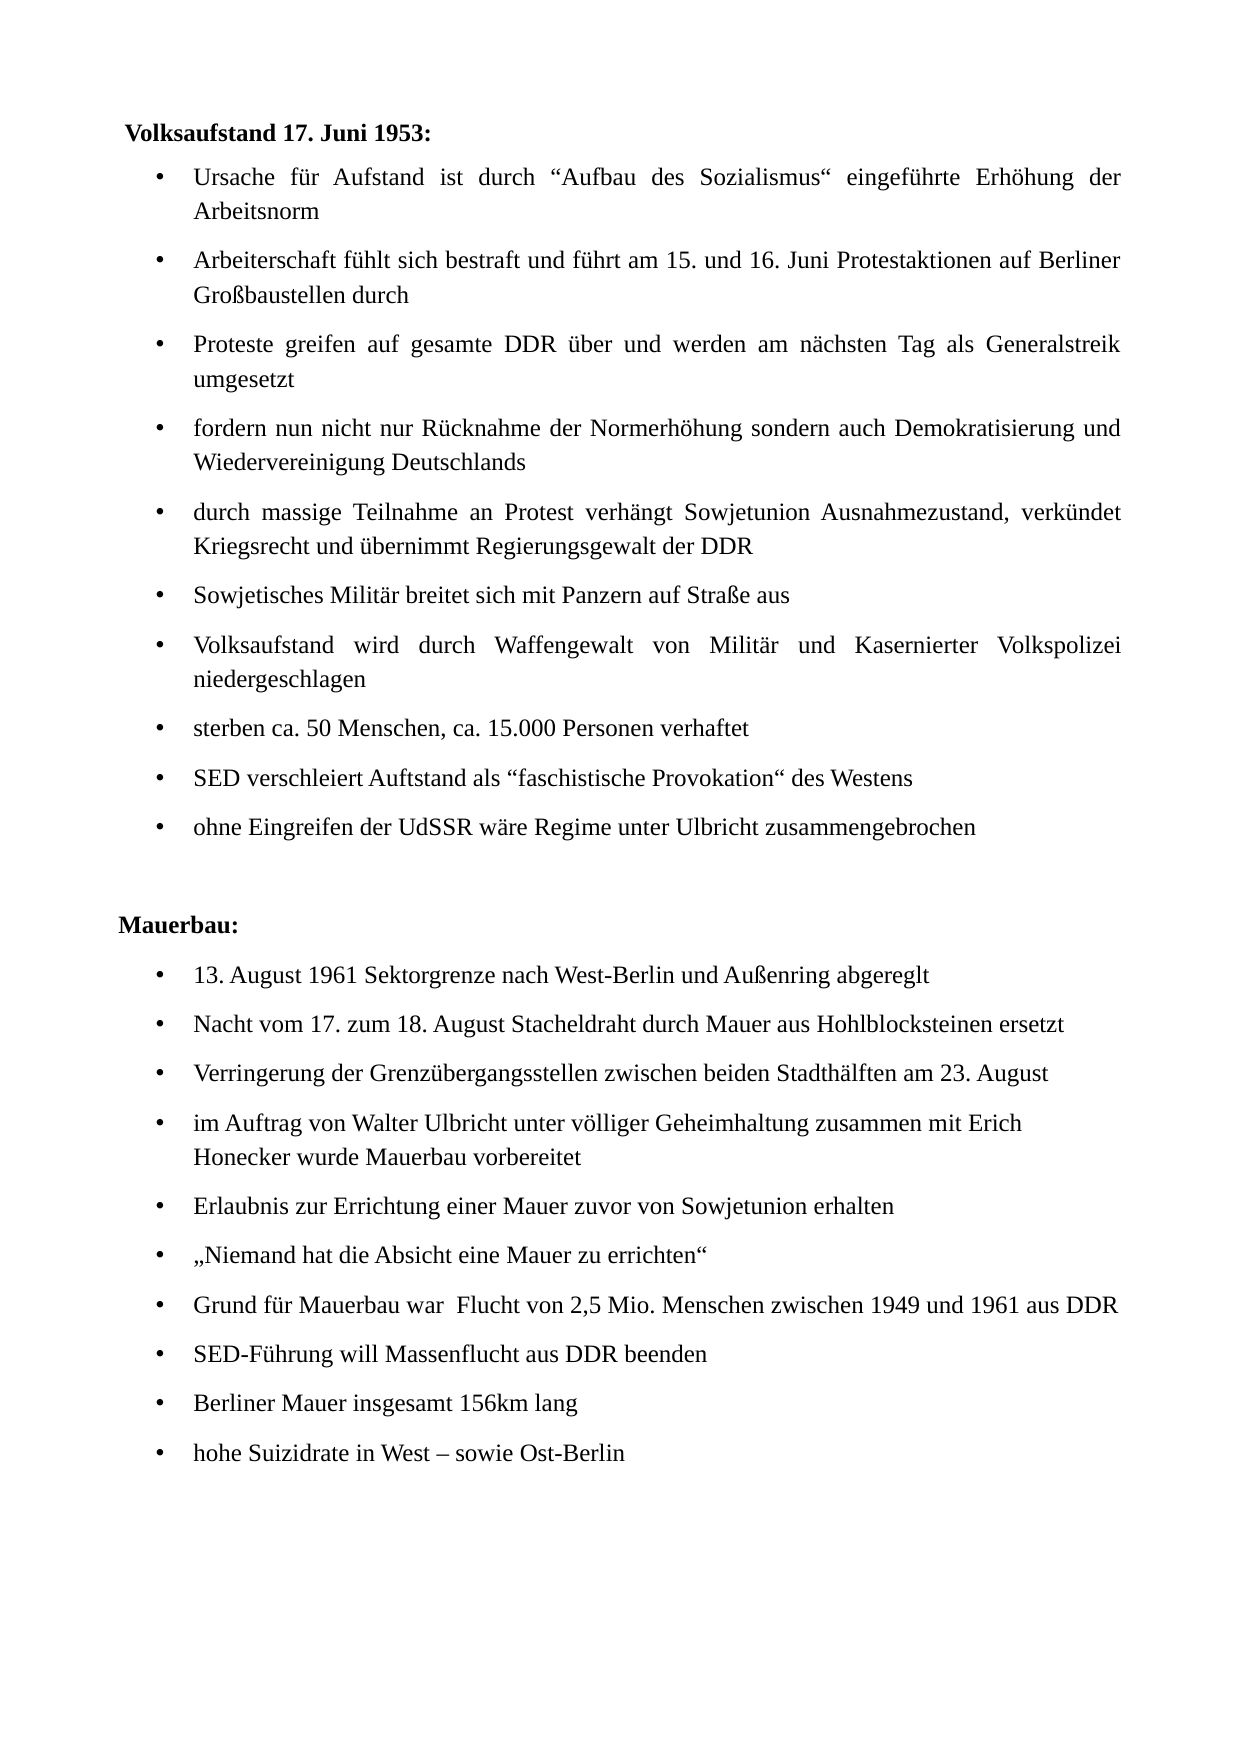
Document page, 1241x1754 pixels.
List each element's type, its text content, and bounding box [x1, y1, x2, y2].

list 13. August 1961 Sektorgrenze nach West-Berlin und Außenring abgereglt [156, 960, 1122, 988]
list Proteste greifen auf gesamte DDR über und werden am nächsten Tag als Generalstreik umgesetzt [156, 329, 1122, 392]
list ohne Eingreifen der UdSSR wäre Regime unter Ulbricht zusammengebrochen [156, 812, 1122, 841]
text Mauerbau: [118, 911, 1122, 939]
list Volksaufstand wird durch Waffengewalt von Militär und Kasernierter Volkspolizei niedergeschlagen [156, 630, 1122, 693]
list SED verschleiert Auftstand als “faschistische Provokation“ des Westens [156, 763, 1122, 791]
list SED-Führung will Massenflucht aus DDR beenden [156, 1339, 1122, 1368]
list fordern nun nicht nur Rücknahme der Normerhöhung sondern auch Demokratisierung und Wiedervereinigung Deutschlands [156, 413, 1122, 476]
list Sowjetisches Militär breitet sich mit Panzern auf Straße aus [156, 580, 1122, 609]
list hohe Suizidrate in West – sowie Ost-Berlin [156, 1438, 1122, 1466]
list „Niemand hat die Absicht eine Mauer zu errichten“ [156, 1241, 1122, 1269]
list Grund für Mauerbau war Flucht von 2,5 Mio. Menschen zwischen 1949 und 1961 aus DDR [156, 1290, 1122, 1319]
list Verringerung der Grenzübergangsstellen zwischen beiden Stadthälften am 23. August [156, 1058, 1122, 1087]
list Ursache für Aufstand ist durch “Aufbau des Sozialismus“ eingeführte Erhöhung der Arbeitsnorm [156, 162, 1122, 225]
list im Auftrag von Walter Ulbricht unter völliger Geheimhaltung zusammen mit Erich Honecker wurde Mauerbau vorbereitet [156, 1108, 1122, 1171]
list Berliner Mauer insgesamt 156km lang [156, 1388, 1122, 1417]
list Arbeiterschaft fühlt sich bestraft und führt am 15. und 16. Juni Protestaktionen auf Berliner Großbaustellen durch [156, 245, 1122, 309]
list Erlaubnis zur Errichtung einer Mauer zuvor von Sowjetunion erhalten [156, 1191, 1122, 1220]
list durch massige Teilnahme an Protest verhängt Sowjetunion Ausnahmezustand, verkündet Kriegsrecht und übernimmt Regierungsgewalt der DDR [156, 497, 1122, 560]
list sterben ca. 50 Menschen, ca. 15.000 Personen verhaftet [156, 713, 1122, 742]
text Volksaufstand 17. Juni 1953: [118, 118, 1122, 147]
list Nacht vom 17. zum 18. August Stacheldraht durch Mauer aus Hohlblocksteinen ersetzt [156, 1009, 1122, 1038]
